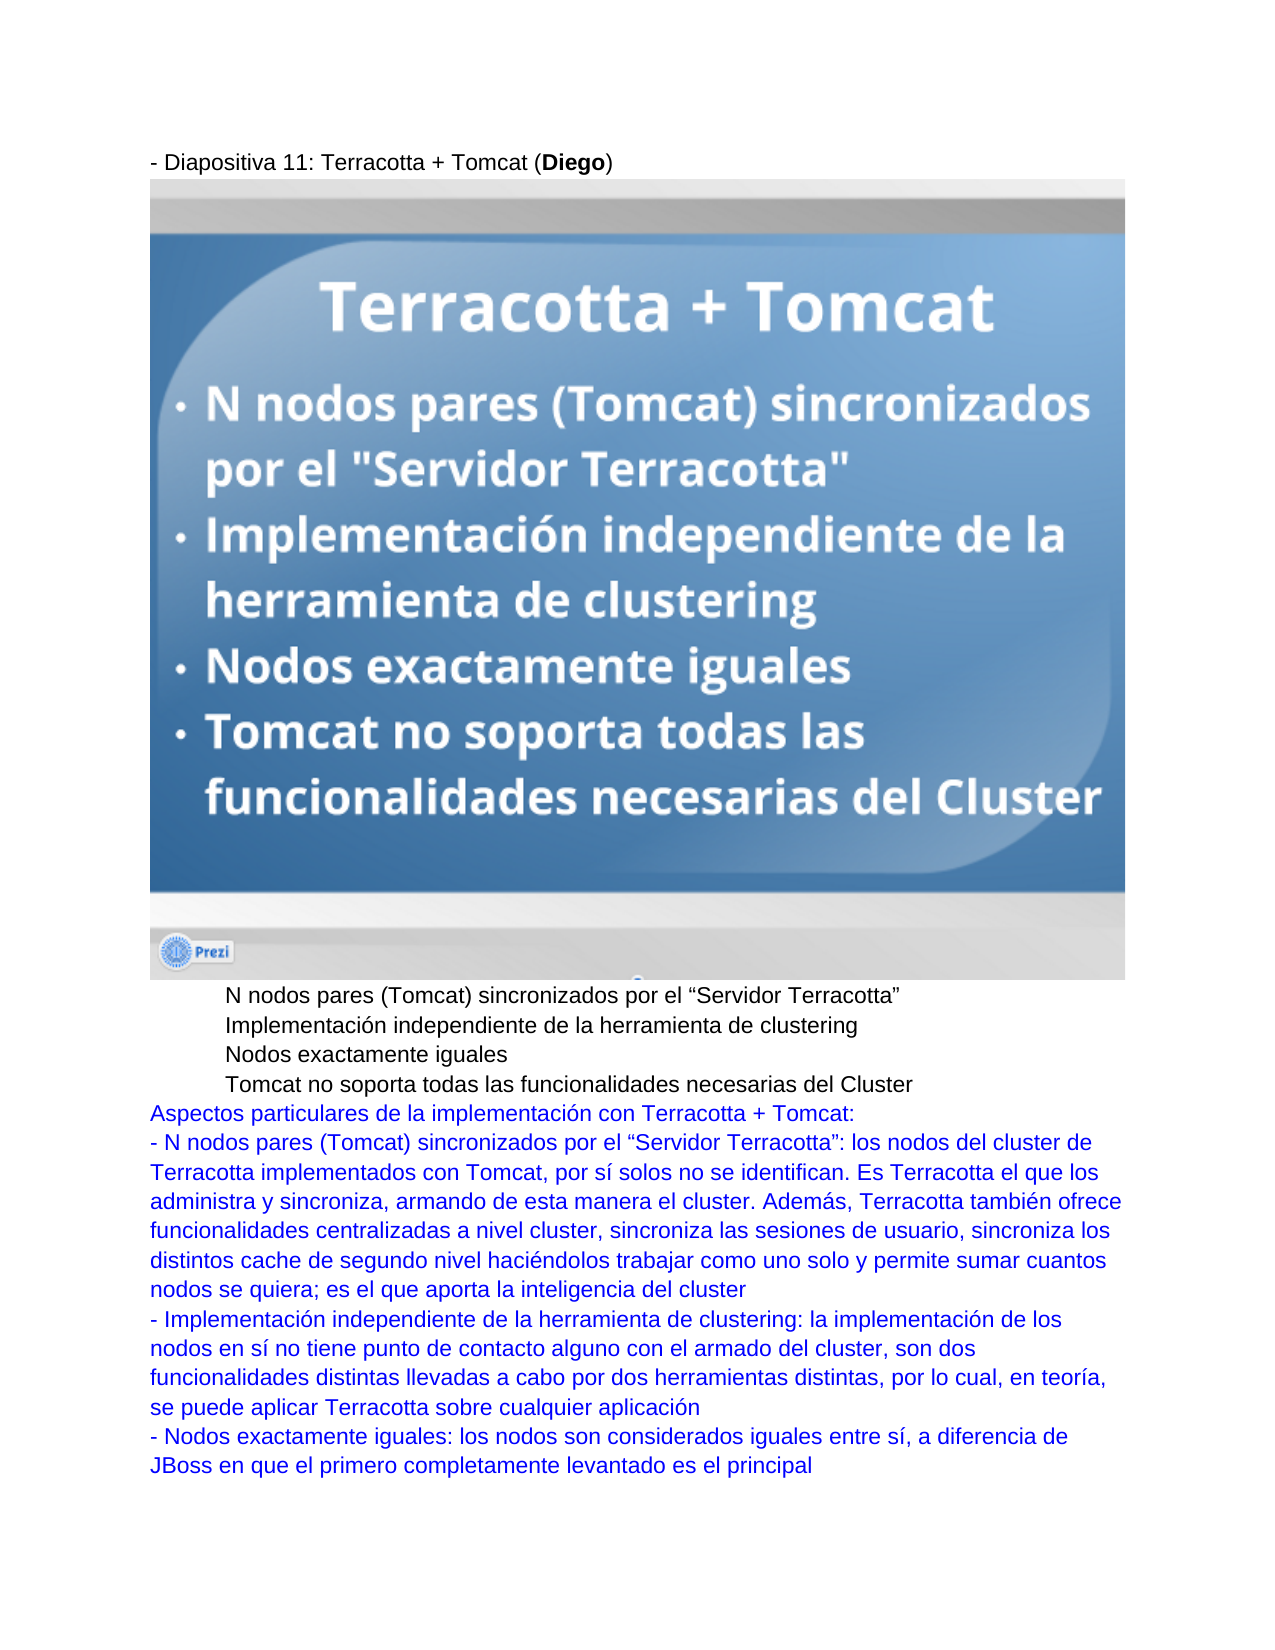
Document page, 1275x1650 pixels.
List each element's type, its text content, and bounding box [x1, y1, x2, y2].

text N nodos pares (Tomcat) sincronizados por el “Servidor Terracotta” [150, 983, 1125, 1009]
text Tomcat no soporta todas las funcionalidades necesarias del Cluster [150, 1071, 1125, 1097]
picture [150, 179, 1125, 980]
text - N nodos pares (Tomcat) sincronizados por el “Servidor Terracotta”: los nodos del cluster de Terracotta implementados con Tomcat, por sí solos no se identifican. Es Terracotta el que los administra y sincroniza, armando de esta manera el cluster. Además, Terracotta también ofrece funcionalidades centralizadas a nivel cluster, sincroniza las sesiones de usuario, sincroniza los distintos cache de segundo nivel haciéndolos trabajar como uno solo y permite sumar cuantos nodos se quiera; es el que aporta la inteligencia del cluster [150, 1130, 1125, 1302]
text Implementación independiente de la herramienta de clustering [150, 1012, 1125, 1038]
text Nodos exactamente iguales [150, 1042, 1125, 1067]
text - Diapositiva 11: Terracotta + Tomcat (Diego) [150, 150, 1125, 176]
text Aspectos particulares de la implementación con Terracotta + Tomcat: [150, 1101, 1125, 1126]
text - Nodos exactamente iguales: los nodos son considerados iguales entre sí, a diferencia de JBoss en que el primero completamente levantado es el principal [150, 1424, 1125, 1479]
text - Implementación independiente de la herramienta de clustering: la implementación de los nodos en sí no tiene punto de contacto alguno con el armado del cluster, son dos funcionalidades distintas llevadas a cabo por dos herramientas distintas, por lo cual, en teoría, se puede aplicar Terracotta sobre cualquier aplicación [150, 1306, 1125, 1420]
